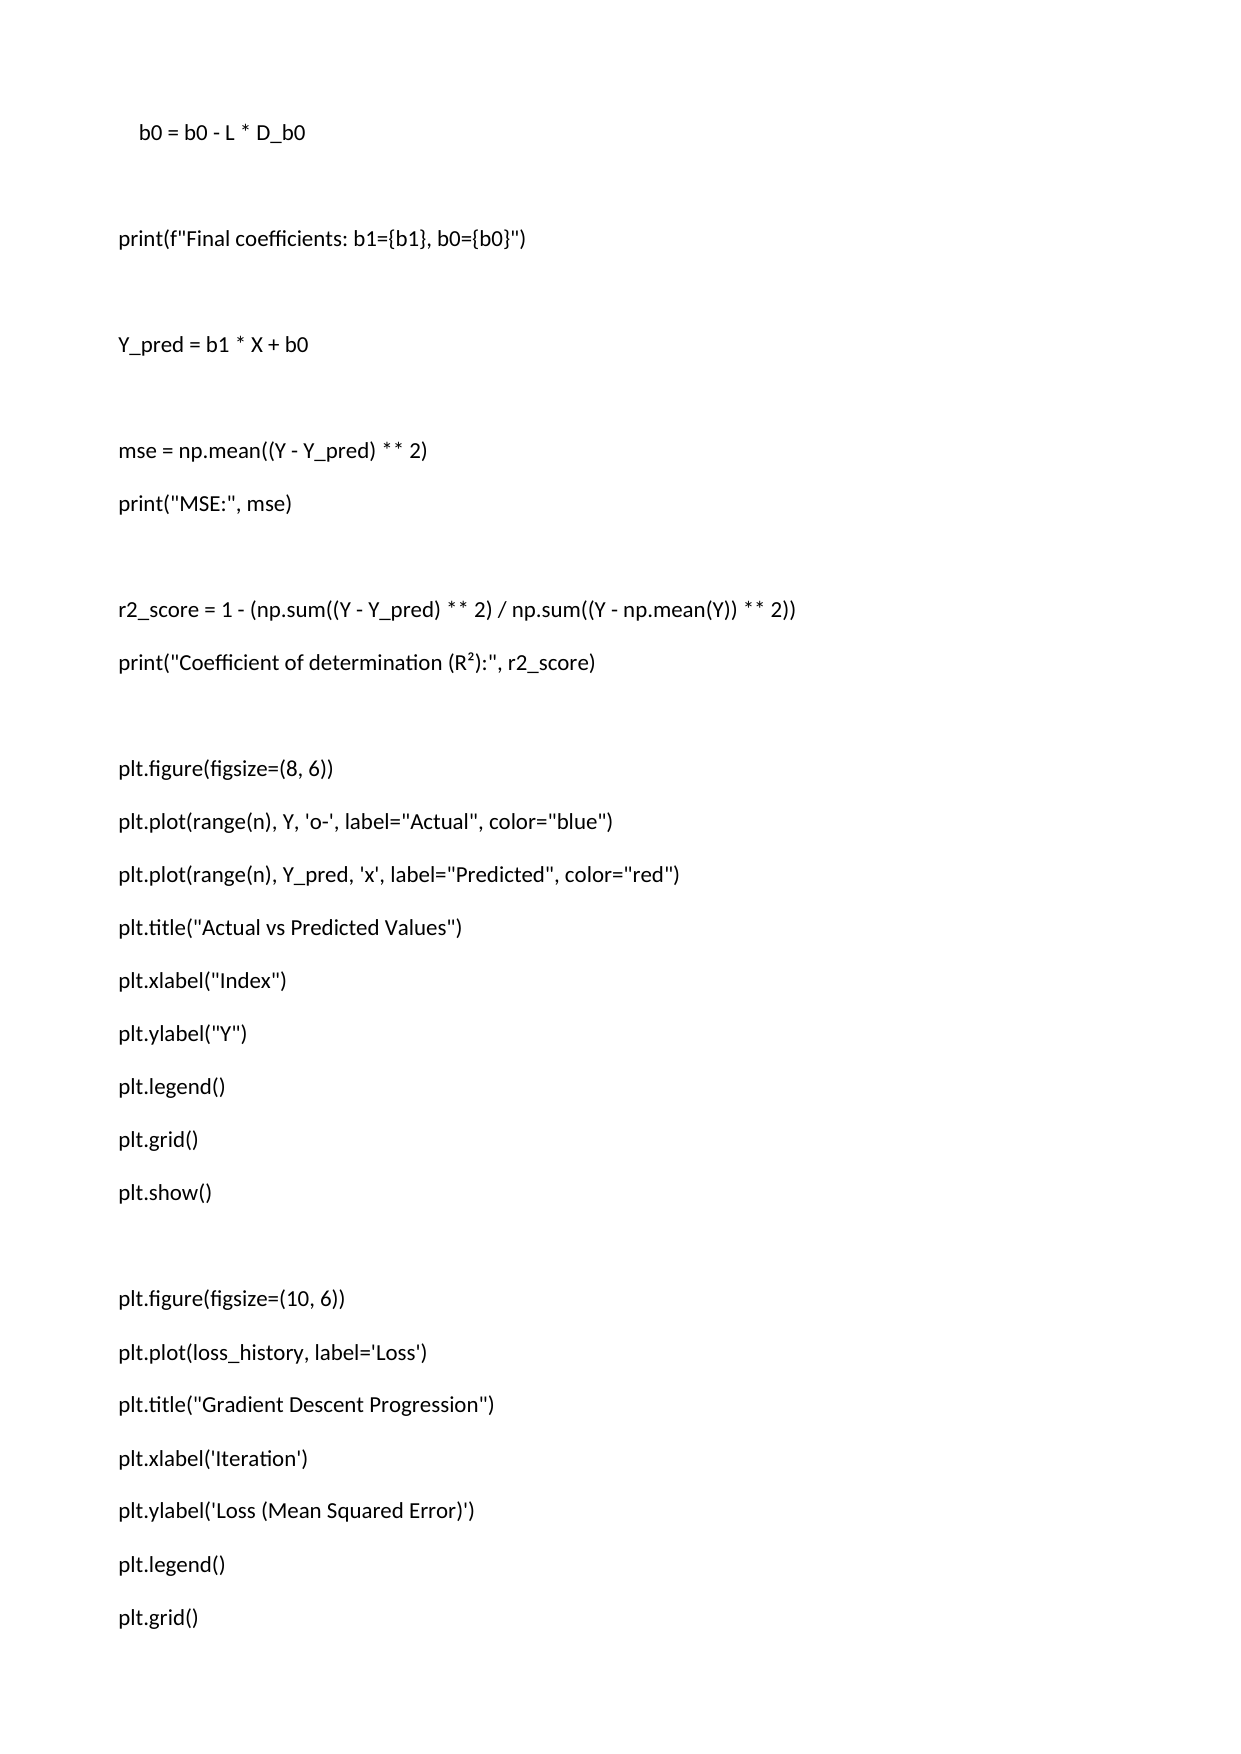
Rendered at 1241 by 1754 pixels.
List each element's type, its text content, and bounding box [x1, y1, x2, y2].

text b0 = b0 - L * D_b0 [118, 118, 1122, 146]
text plt.grid() [118, 1603, 1122, 1631]
text plt.title("Actual vs Predicted Values") [118, 913, 1122, 941]
text print(f"Final coefficients: b1={b1}, b0={b0}") [118, 224, 1122, 252]
text plt.figure(figsize=(8, 6)) [118, 754, 1122, 782]
text plt.grid() [118, 1126, 1122, 1153]
text print("MSE:", mse) [118, 489, 1122, 517]
text print("Coefficient of determination (R²):", r2_score) [118, 648, 1122, 676]
text plt.figure(figsize=(10, 6)) [118, 1284, 1122, 1313]
text plt.title("Gradient Descent Progression") [118, 1391, 1122, 1419]
text plt.ylabel('Loss (Mean Squared Error)') [118, 1497, 1122, 1525]
text plt.plot(range(n), Y_pred, 'x', label="Predicted", color="red") [118, 860, 1122, 888]
text plt.plot(loss_history, label='Loss') [118, 1338, 1122, 1366]
text r2_score = 1 - (np.sum((Y - Y_pred) ** 2) / np.sum((Y - np.mean(Y)) ** 2)) [118, 595, 1122, 623]
text plt.legend() [118, 1550, 1122, 1578]
text plt.ylabel("Y") [118, 1019, 1122, 1047]
text mse = np.mean((Y - Y_pred) ** 2) [118, 436, 1122, 464]
text plt.xlabel('Iteration') [118, 1444, 1122, 1472]
text Y_pred = b1 * X + b0 [118, 330, 1122, 358]
text plt.show() [118, 1178, 1122, 1207]
text plt.xlabel("Index") [118, 966, 1122, 994]
text plt.legend() [118, 1072, 1122, 1101]
text plt.plot(range(n), Y, 'o-', label="Actual", color="blue") [118, 807, 1122, 835]
